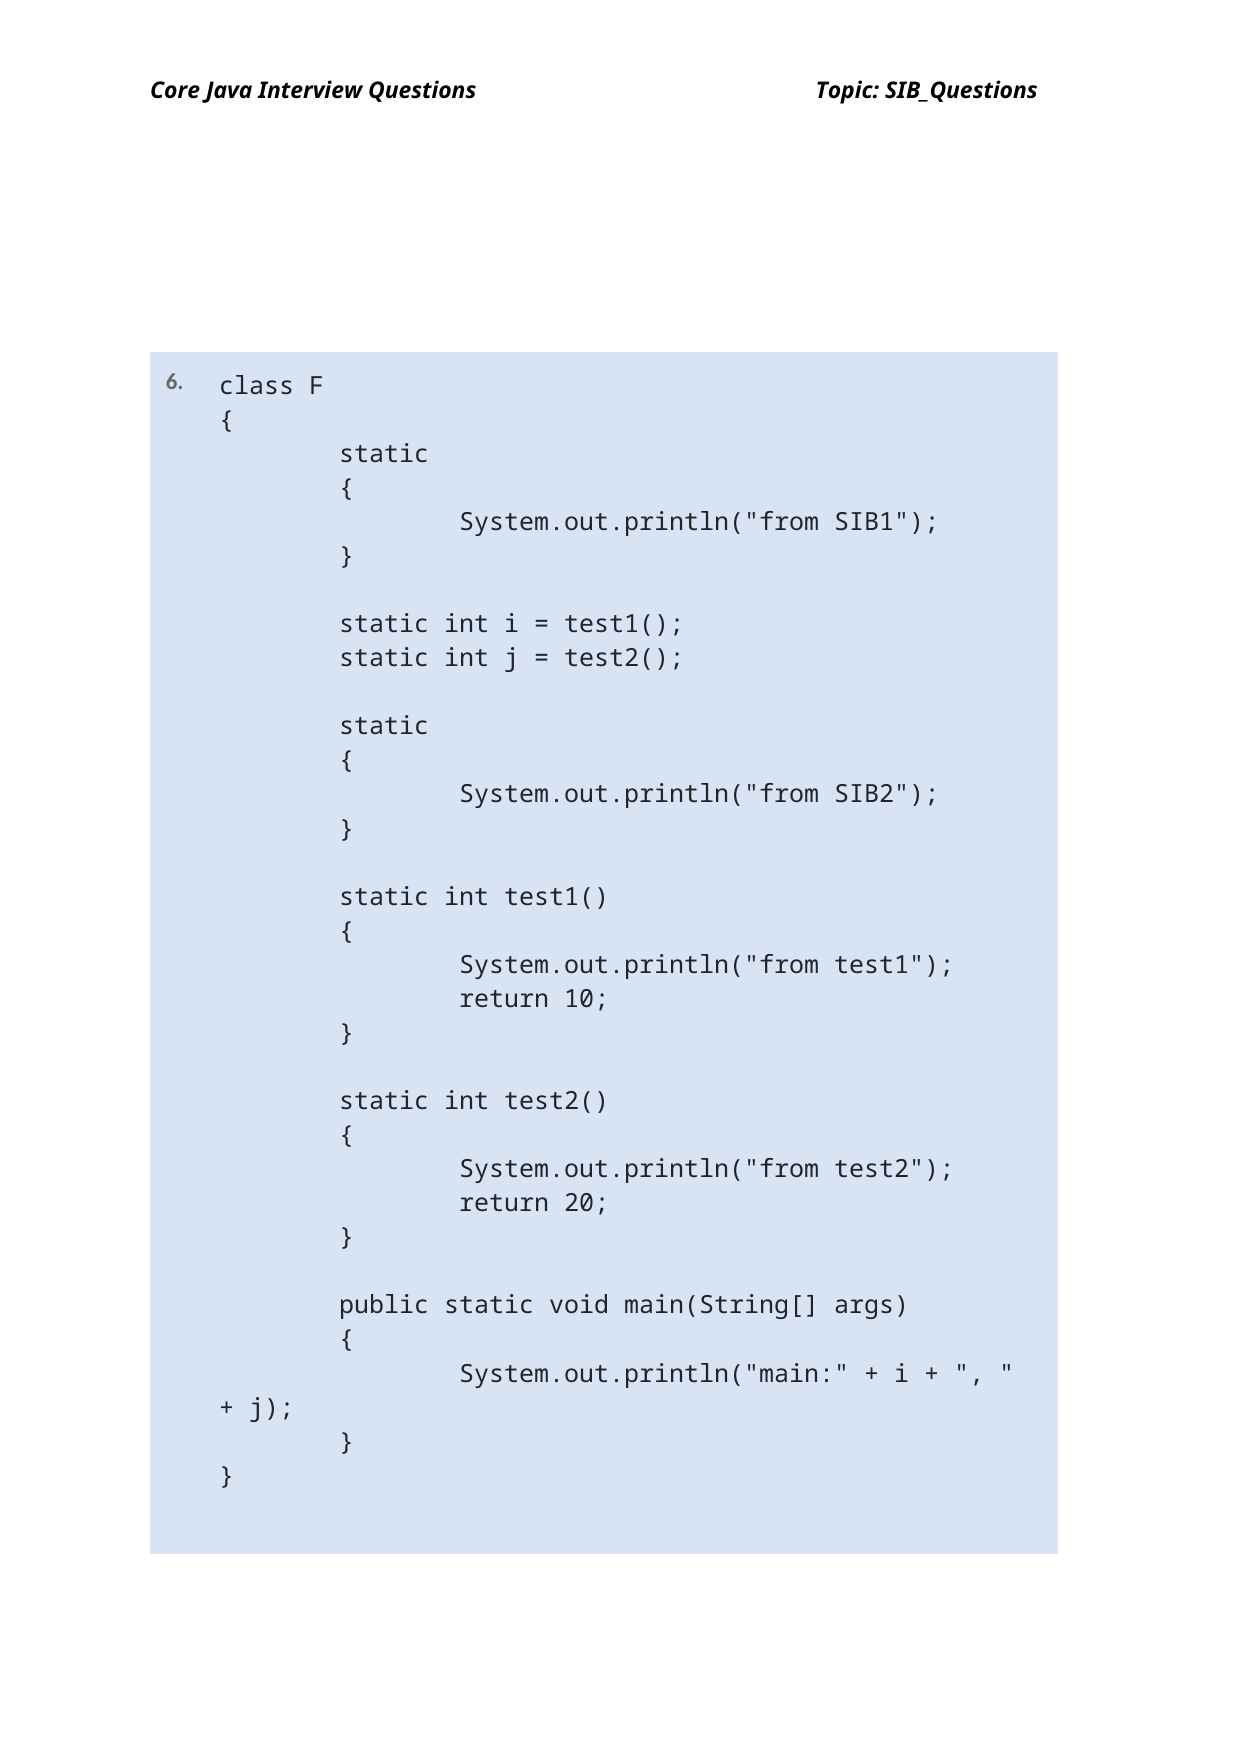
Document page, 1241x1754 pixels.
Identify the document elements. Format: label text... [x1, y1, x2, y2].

table_cell class F { static { System.out.println("from SIB1"); } static int i = test1(); static int j = test2(); static { System.out.println("from SIB2"); } static int test1() { System.out.println("from test1"); return 10; } static int test2() { System.out.println("from test2"); return 20; } public static void main(String[] args) { System.out.println("main:" + i + ", " + j); } } [203, 352, 1058, 1554]
table_header [181, 166, 346, 268]
table_header [181, 268, 250, 336]
table_cell 6. [150, 352, 203, 1554]
table_cell [1058, 352, 1090, 1554]
table_cell [150, 150, 1090, 352]
